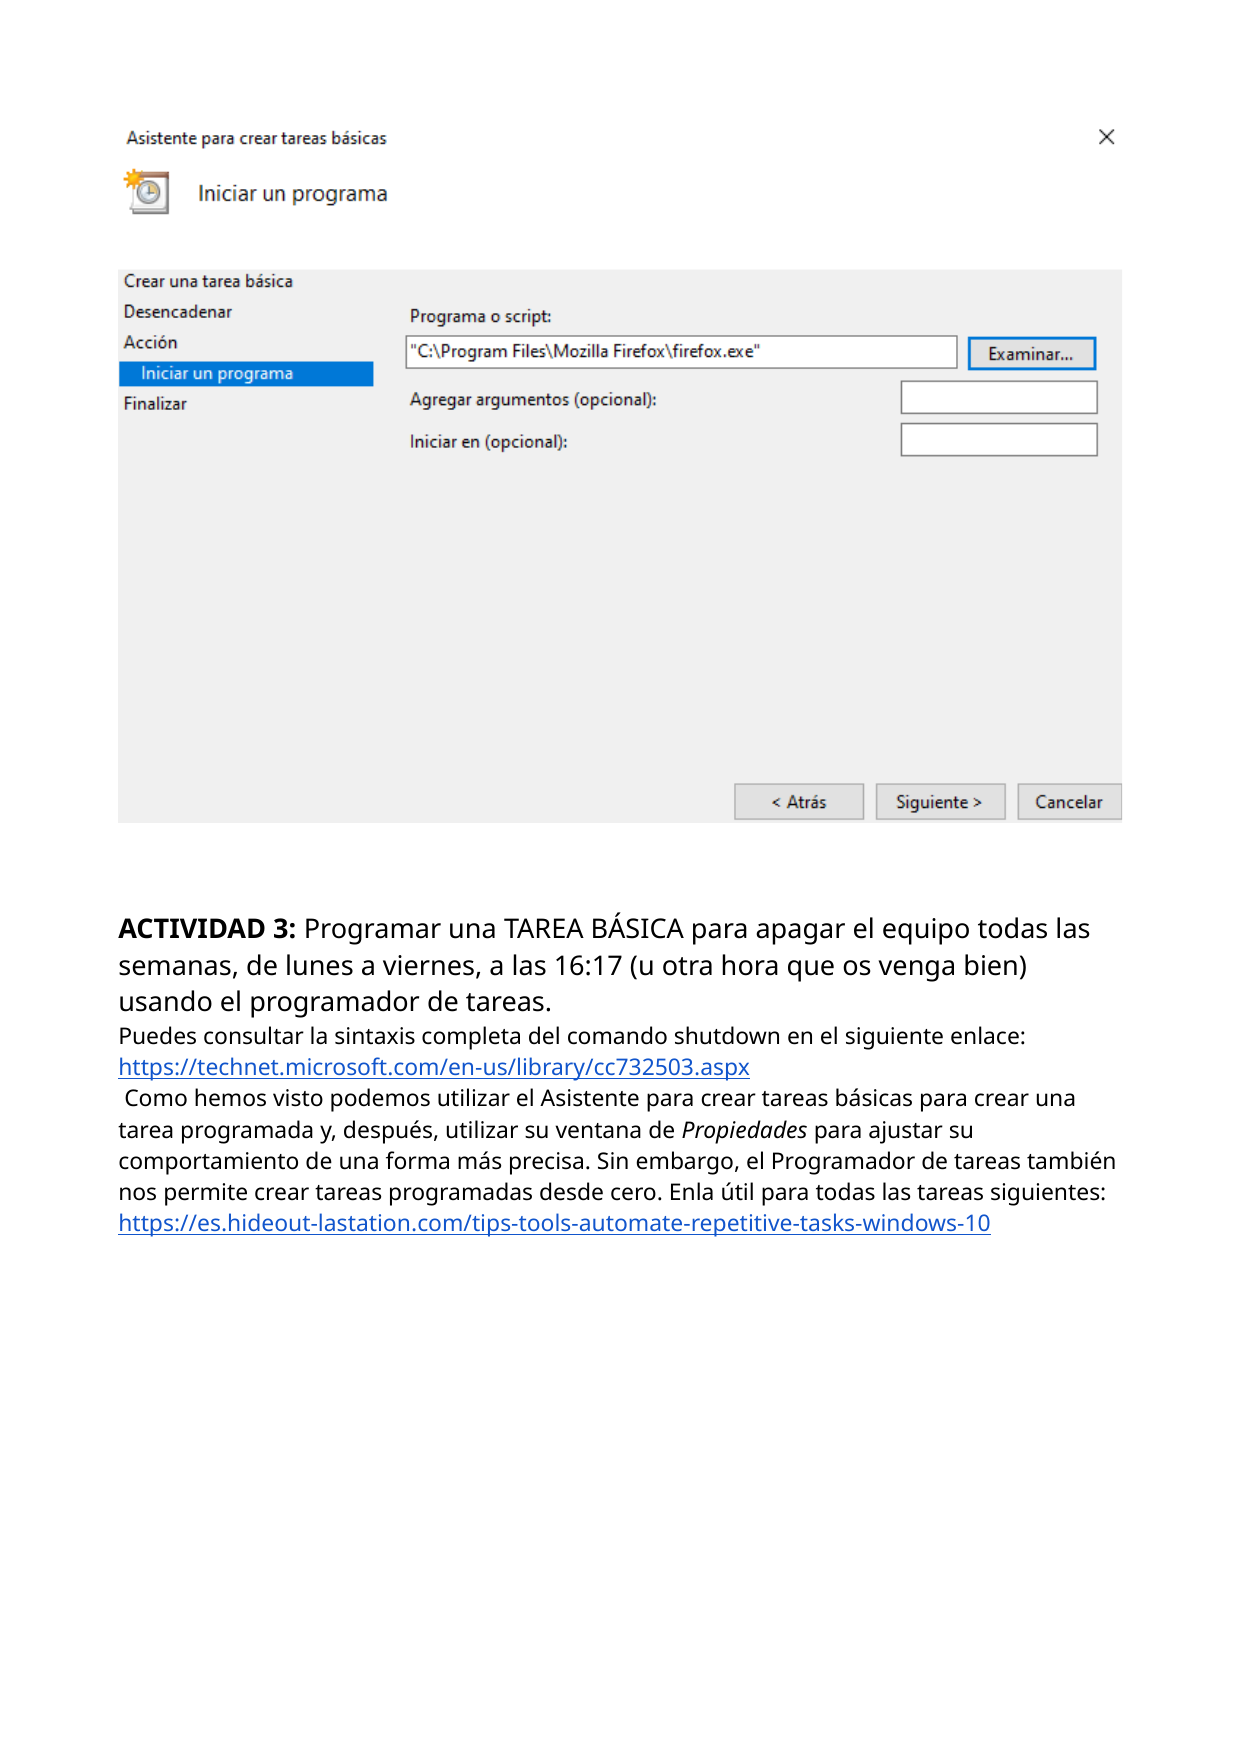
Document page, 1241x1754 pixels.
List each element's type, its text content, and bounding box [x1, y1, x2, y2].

text https://technet.microsoft.com/en-us/library/cc732503.aspx [118, 1051, 1122, 1082]
text https://es.hideout-lastation.com/tips-tools-automate-repetitive-tasks-windows-10 [118, 1207, 1122, 1238]
text Como hemos visto podemos utilizar el Asistente para crear tareas básicas para crear una tarea programada y, después, utilizar su ventana de Propiedades para ajustar su comportamiento de una forma más precisa. Sin embargo, el Programador de tareas también nos permite crear tareas programadas desde cero. Enla útil para todas las tareas siguientes: [118, 1082, 1122, 1207]
text Puedes consultar la sintaxis completa del comando shutdown en el siguiente enlace: [118, 1020, 1122, 1051]
picture [118, 118, 1123, 823]
text ACTIVIDAD 3: Programar una TAREA BÁSICA para apagar el equipo todas las semanas, de lunes a viernes, a las 16:17 (u otra hora que os venga bien) usando el programador de tareas. [118, 909, 1122, 1020]
